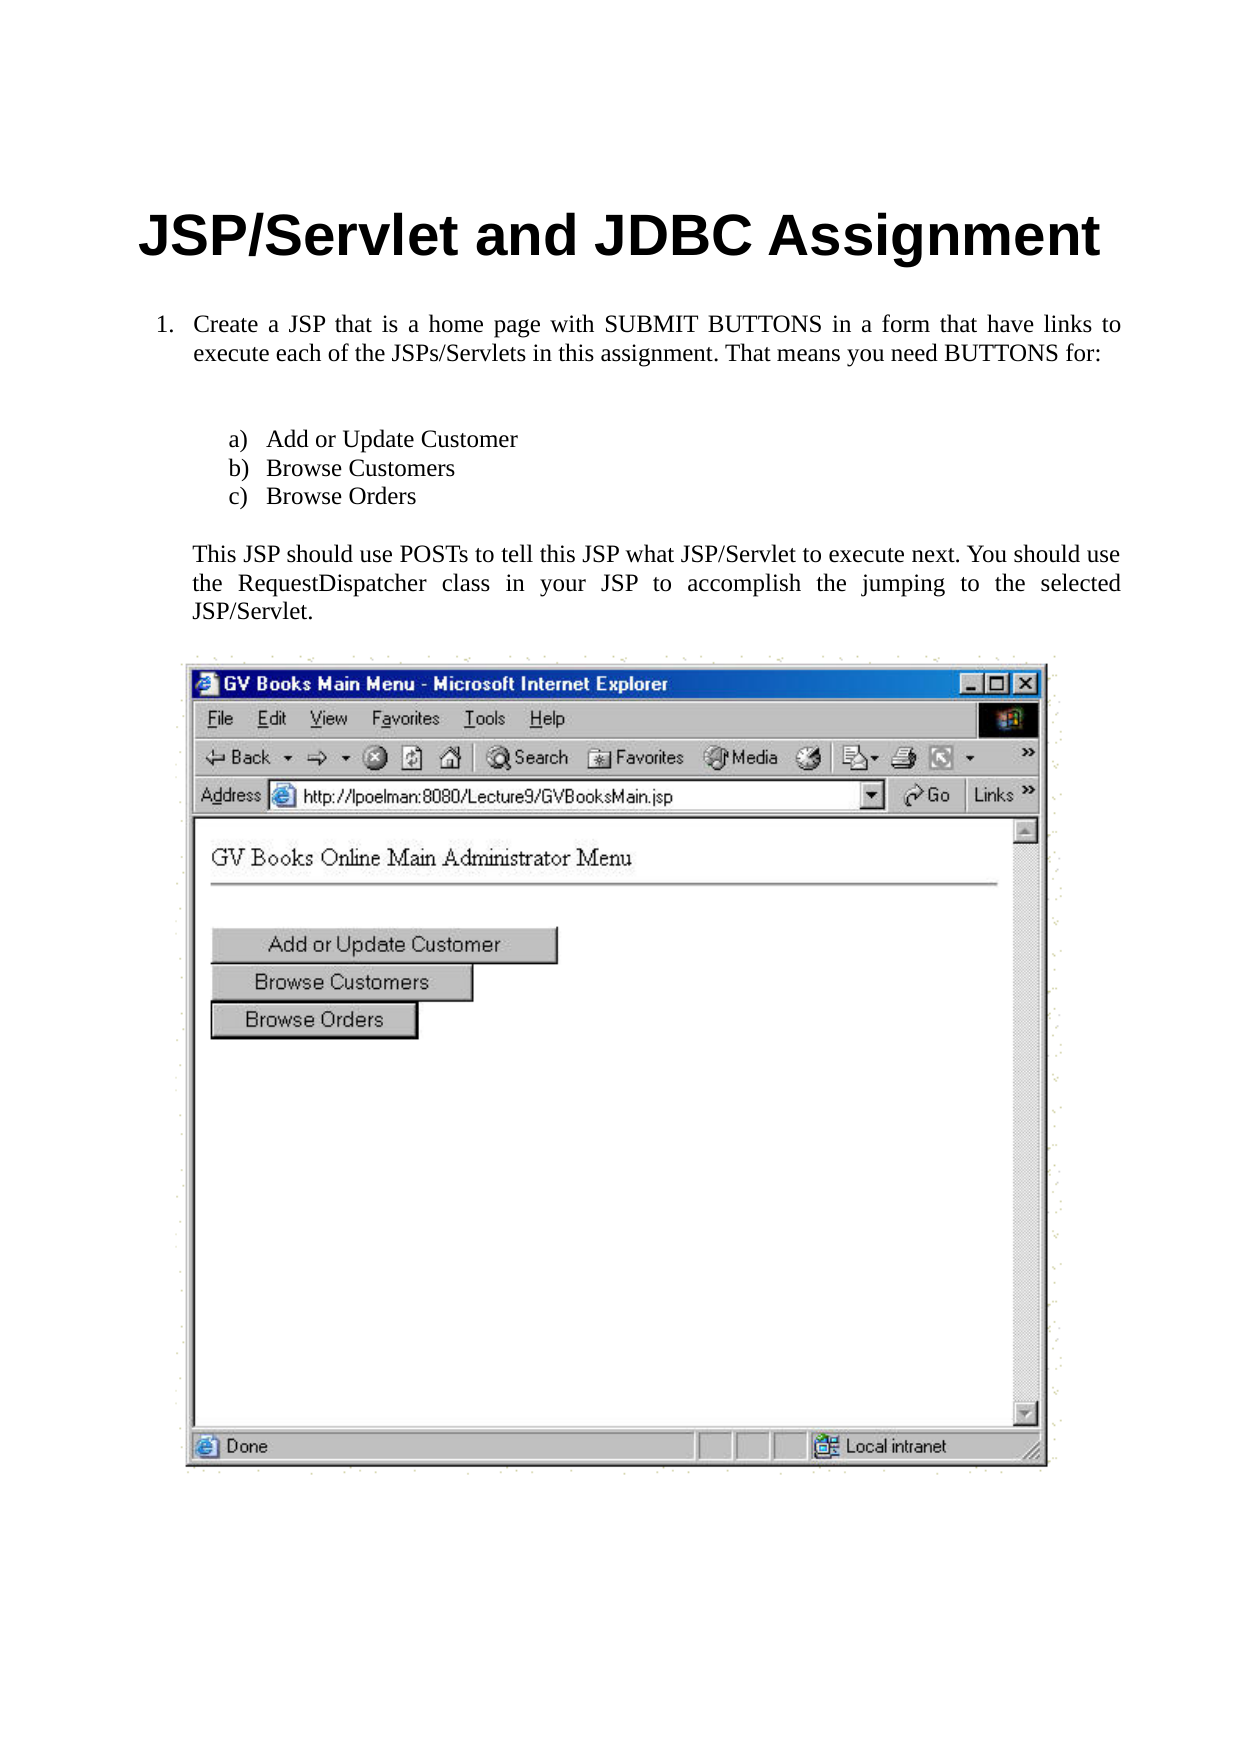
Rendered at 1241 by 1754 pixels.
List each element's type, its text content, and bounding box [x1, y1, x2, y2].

list Create a JSP that is a home page with SUBMIT BUTTONS in a form that have links to execute each of the JSPs/Servlets in this assignment. That means you need BUTTONS for: [156, 309, 1122, 366]
title JSP/Servlet and JDBC Assignment [118, 201, 1122, 268]
list Add or Update Customer [228, 424, 1122, 453]
list Browse Customers [228, 453, 1122, 481]
picture [175, 653, 1065, 1478]
list Browse Orders [228, 481, 1122, 510]
text This JSP should use POSTs to tell this JSP what JSP/Servlet to execute next. You should use the RequestDispatcher class in your JSP to accomplish the jumping to the selected JSP/Servlet. [192, 539, 1122, 625]
